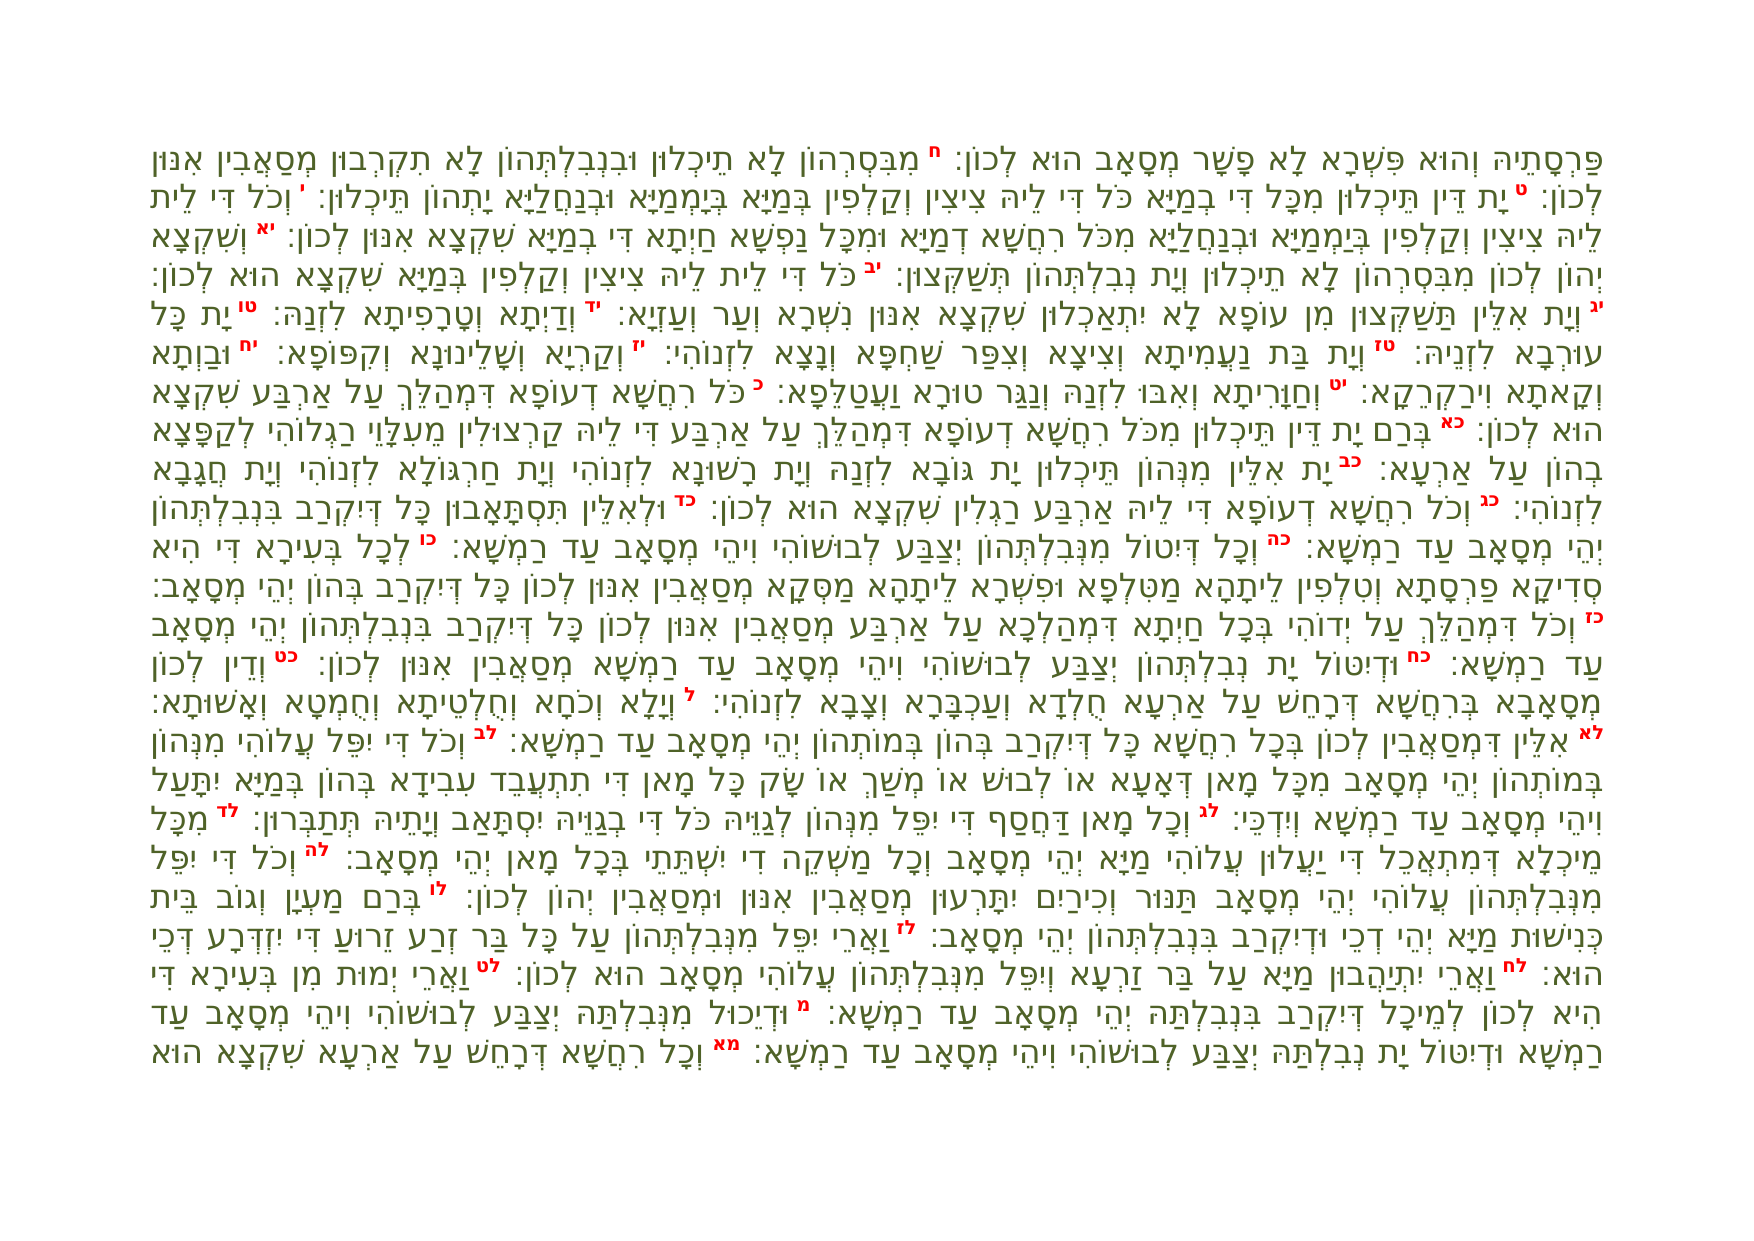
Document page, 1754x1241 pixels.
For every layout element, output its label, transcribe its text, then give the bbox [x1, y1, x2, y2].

text פַּרְסָתֵיהּ וְהוּא פִּשְׁרָא לָא פָשָׁר מְסָאָב הוּא לְכוֹן׃ ח מִבִּסְרְהוֹן לָא תֵיכְלוּן וּבִנְבִלְתְּהוֹן לָא תִקְרְבוּן מְסַאֲבִין אִנּוּן לְכוֹן׃ ט יָת דֵּין תֵּיכְלוּן מִכָּל דִּי בְמַיָּא כֹּל דִּי לֵיהּ צִיצִין וְקַלְפִין בְּמַיָּא בְּיָמְמַיָּא וּבְנַחֲלַיָּא יָתְהוֹן תֵּיכְלוּן׃ י וְכֹל דִּי לֵית לֵיהּ צִיצִין וְקַלְפִין בְּיַמְמַיָּא וּבְנַחֲלַיָּא מִכֹּל רִחֲשָׁא דְמַיָּא וּמִכָּל נַפְשָׁא חַיְתָא דִּי בְמַיָּא שִׁקְצָא אִנּוּן לְכוֹן׃ יא וְשִׁקְצָא יְהוֹן לְכוֹן מִבִּסְרְהוֹן לָא תֵיכְלוּן וְיָת נְבִלְתְּהוֹן תְּשַׁקְּצוּן׃ יב כֹּל דִּי לֵית לֵיהּ צִיצִין וְקַלְפִין בְּמַיָּא שִׁקְצָא הוּא לְכוֹן׃ יג וְיָת אִלֵּין תַּשַׁקְּצוּן מִן עוֹפָא לָא יִתְאַכְלוּן שִׁקְצָא אִנּוּן נִשְׁרָא וְעַר וְעַזְיָא׃ יד וְדַיְתָא וְטָרָפִיתָא לִזְנַהּ׃ טו יָת כָּל עוּרְבָא לִזְנֵיהּ׃ טז וְיָת בַּת נַעֲמִיתָא וְצִיצָא וְצִפַּר שַׁחְפָּא וְנָצָא לִזְנוֹהִי׃ יז וְקַרְיָא וְשָׁלֵינוּנָא וְקִפּוֹפָא׃ יח וּבַוְתָא וְקָאתָא וִירַקְרֵקָא׃ יט וְחַוָּרִיתָא וְאִבּוּ לִזְנַהּ וְנַגַּר טוּרָא וַעֲטַלֵּפָא׃ כ כֹּל רִחֲשָׁא דְעוֹפָא דִּמְהַלֵּךְ עַל אַרְבַּע שִׁקְצָא הוּא לְכוֹן׃ כא בְּרַם יָת דֵּין תֵּיכְלוּן מִכֹּל רִחֲשָׁא דְעוֹפָא דִּמְהַלֵּךְ עַל אַרְבַּע דִּי לֵיהּ קַרְצוּלִין מֵעִלָּוֵי רַגְלוֹהִי לְקַפָּצָא בְהוֹן עַל אַרְעָא׃ כב יָת אִלֵּין מִנְּהוֹן תֵּיכְלוּן יָת גּוֹבָא לִזְנַהּ וְיָת רָשׁוּנָא לִזְנוֹהִי וְיָת חַרְגּוֹלָא לִזְנוֹהִי וְיָת חֲגָבָא לִזְנוֹהִי׃ כג וְכֹל רִחֲשָׁא דְעוֹפָא דִּי לֵיהּ אַרְבַּע רַגְלִין שִׁקְצָא הוּא לְכוֹן׃ כד וּלְאִלֵּין תִּסְתָּאָבוּן כָּל דְּיִקְרַב בִּנְבִלְתְּהוֹן יְהֵי מְסָאָב עַד רַמְשָׁא׃ כה וְכָל דְּיִטוֹל מִנְּבִלְתְּהוֹן יְצַבַּע לְבוּשׁוֹהִי וִיהֵי מְסָאָב עַד רַמְשָׁא׃ כו לְכָל בְּעִירָא דִּי הִיא סְדִיקָא פַרְסָתָא וְטִלְפִין לֵיתָהָא מַטִּלְפָא וּפִשְׁרָא לֵיתָהָא מַסְּקָא מְסַאֲבִין אִנּוּן לְכוֹן כָּל דְּיִקְרַב בְּהוֹן יְהֵי מְסָאָב׃ כז וְכֹל דִּמְהַלֵּךְ עַל יְדוֹהִי בְּכָל חַיְתָא דִּמְהַלְכָא עַל אַרְבַּע מְסַאֲבִין אִנּוּן לְכוֹן כָּל דְּיִקְרַב בִּנְבִלְתְּהוֹן יְהֵי מְסָאָב עַד רַמְשָׁא׃ כח וּדְיִטּוֹל יָת נְבִלְתְּהוֹן יְצַבַּע לְבוּשׁוֹהִי וִיהֵי מְסָאָב עַד רַמְשָׁא מְסַאֲבִין אִנּוּן לְכוֹן׃ כט וְדֵין לְכוֹן מְסָאָבָא בְּרִחֲשָׁא דְּרָחֵשׁ עַל אַרְעָא חֻלְדָא וְעַכְבָּרָא וְצָבָא לִזְנוֹהִי׃ ל וְיָלָא וְכֹחָא וְחֻלְטֵיתָא וְחֻמְטָא וְאָשׁוּתָא׃ לא אִלֵּין דִּמְסַאֲבִין לְכוֹן בְּכָל רִחֲשָׁא כָּל דְּיִקְרַב בְּהוֹן בְּמוֹתְהוֹן יְהֵי מְסָאָב עַד רַמְשָׁא׃ לב וְכֹל דִּי יִפֵּל עֲלוֹהִי מִנְּהוֹן בְּמוֹתְהוֹן יְהֵי מְסָאָב מִכָּל מָאן דְּאָעָא אוֹ לְבוּשׁ אוֹ מְשַׁךְ אוֹ שָׂק כָּל מָאן דִּי תִתְעֲבֵד עִבִידָא בְּהוֹן בְּמַיָּא יִתָּעַל וִיהֵי מְסָאָב עַד רַמְשָׁא וְיִדְכֵּי׃ לג וְכָל מָאן דַּחֲסַף דִּי יִפֵּל מִנְּהוֹן לְגַוֵּיהּ כֹּל דִּי בְגַוֵּיהּ יִסְתָּאַב וְיָתֵיהּ תְּתַבְּרוּן׃ לד מִכָּל מֵיכְלָא דְּמִתְאֲכֵל דִּי יַעֲלוּן עֲלוֹהִי מַיָּא יְהֵי מְסָאָב וְכָל מַשְׁקֵה דִי יִשְׁתֵּתֵי בְּכָל מָאן יְהֵי מְסָאָב׃ לה וְכֹל דִּי יִפֵּל מִנְּבִלְתְּהוֹן עֲלוֹהִי יְהֵי מְסָאָב תַּנּוּר וְכִירַיִם יִתָּרְעוּן מְסַאֲבִין אִנּוּן וּמְסַאֲבִין יְהוֹן לְכוֹן׃ לו בְּרַם מַעְיָן וְגוֹב בֵּית כְּנִישׁוּת מַיָּא יְהֵי דְכֵי וּדְיִקְרַב בִּנְבִלְתְּהוֹן יְהֵי מְסָאָב׃ לז וַאֲרֵי יִפֵּל מִנְּבִלְתְּהוֹן עַל כָּל בַּר זְרַע זֵרוּעַ דִּי יִזְדְּרָע דְּכֵי הוּא׃ לח וַאֲרֵי יִתְיַהֲבוּן מַיָּא עַל בַּר זַרְעָא וְיִפֵּל מִנְּבִלְתְּהוֹן עֲלוֹהִי מְסָאָב הוּא לְכוֹן׃ לט וַאֲרֵי יְמוּת מִן בְּעִירָא דִּי הִיא לְכוֹן לְמֵיכָל דְּיִקְרַב בִּנְבִלְתַּהּ יְהֵי מְסָאָב עַד רַמְשָׁא׃ מ וּדְיֵכוּל מִנְּבִלְתַּהּ יְצַבַּע לְבוּשׁוֹהִי וִיהֵי מְסָאָב עַד רַמְשָׁא וּדְיִטּוֹל יָת נְבִלְתַּהּ יְצַבַּע לְבוּשׁוֹהִי וִיהֵי מְסָאָב עַד רַמְשָׁא׃ מא וְכָל רִחֲשָׁא דְּרָחֵשׁ עַל אַרְעָא שִׁקְצָא הוּא [150, 139, 1604, 1071]
